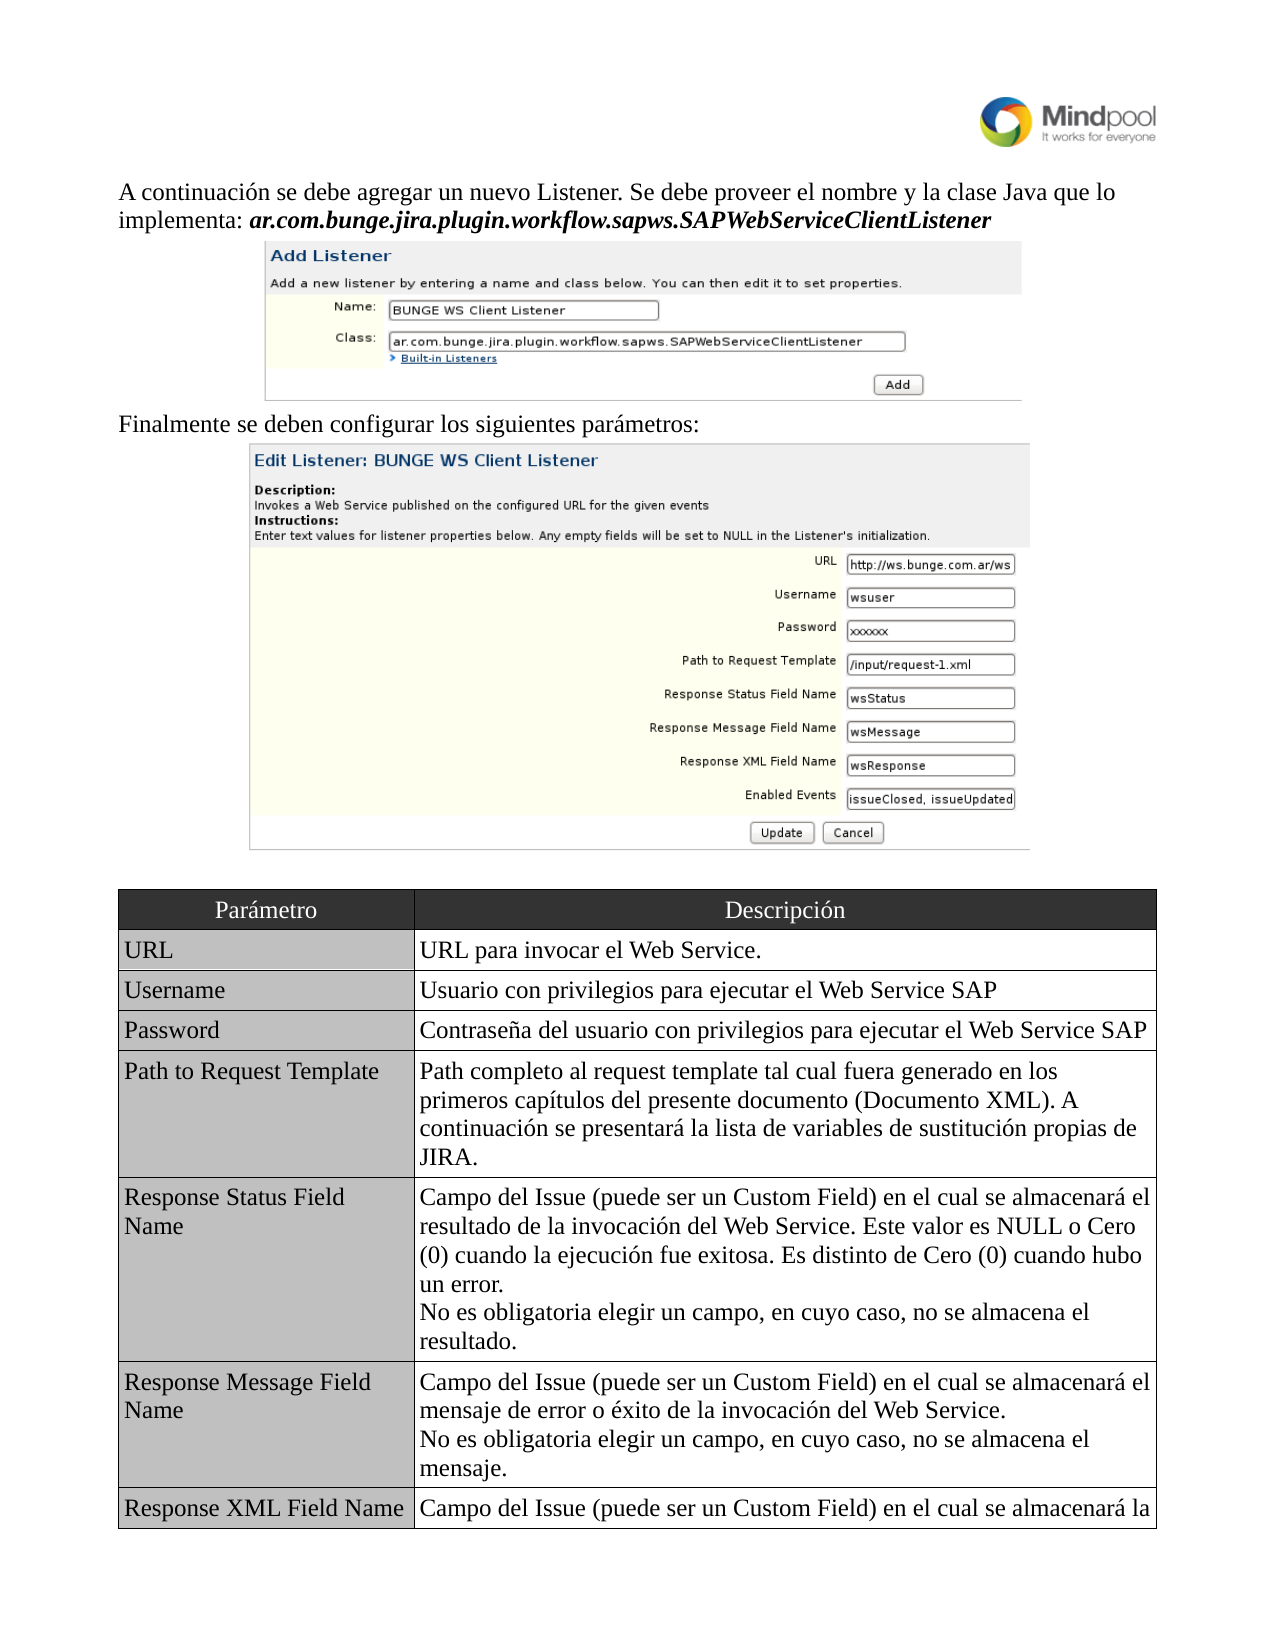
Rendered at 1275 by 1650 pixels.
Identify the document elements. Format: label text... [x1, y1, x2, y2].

picture [245, 438, 1030, 861]
table_cell Response XML Field Name [119, 1488, 414, 1528]
table_cell Campo del Issue (puede ser un Custom Field) en el cual se almacenará el resultado de la invocación del Web Service. Este valor es NULL o Cero (0) cuando la ejecución fue exitosa. Es distinto de Cero (0) cuando hubo un error. No es obligatoria elegir un campo, en cuyo caso, no se almacena el resultado. [415, 1178, 1156, 1361]
table_cell Campo del Issue (puede ser un Custom Field) en el cual se almacenará el mensaje de error o éxito de la invocación del Web Service. No es obligatoria elegir un campo, en cuyo caso, no se almacena el mensaje. [415, 1362, 1156, 1487]
text A continuación se debe agregar un nuevo Listener. Se debe proveer el nombre y la clase Java que lo implementa: ar.com.bunge.jira.plugin.workflow.sapws.SAPWebServiceClientListener [118, 177, 1157, 234]
table_cell Username [119, 971, 414, 1010]
table_cell URL [119, 930, 414, 969]
text Finalmente se deben configurar los siguientes parámetros: [118, 234, 1157, 438]
table_cell Usuario con privilegios para ejecutar el Web Service SAP [415, 971, 1156, 1010]
table_cell Response Message Field Name [119, 1362, 414, 1487]
table_cell Password [119, 1011, 414, 1050]
table_cell Campo del Issue (puede ser un Custom Field) en el cual se almacenará la [415, 1488, 1156, 1528]
table_cell Contraseña del usuario con privilegios para ejecutar el Web Service SAP [415, 1011, 1156, 1050]
picture [980, 97, 1156, 147]
table_cell Path to Request Template [119, 1051, 414, 1177]
picture [253, 234, 1022, 410]
table_header Parámetro [119, 890, 414, 929]
table_header Descripción [415, 890, 1156, 929]
table_cell URL para invocar el Web Service. [415, 930, 1156, 969]
table_cell Path completo al request template tal cual fuera generado en los primeros capítulos del presente documento (Documento XML). A continuación se presentará la lista de variables de sustitución propias de JIRA. [415, 1051, 1156, 1177]
table_cell Response Status Field Name [119, 1178, 414, 1361]
